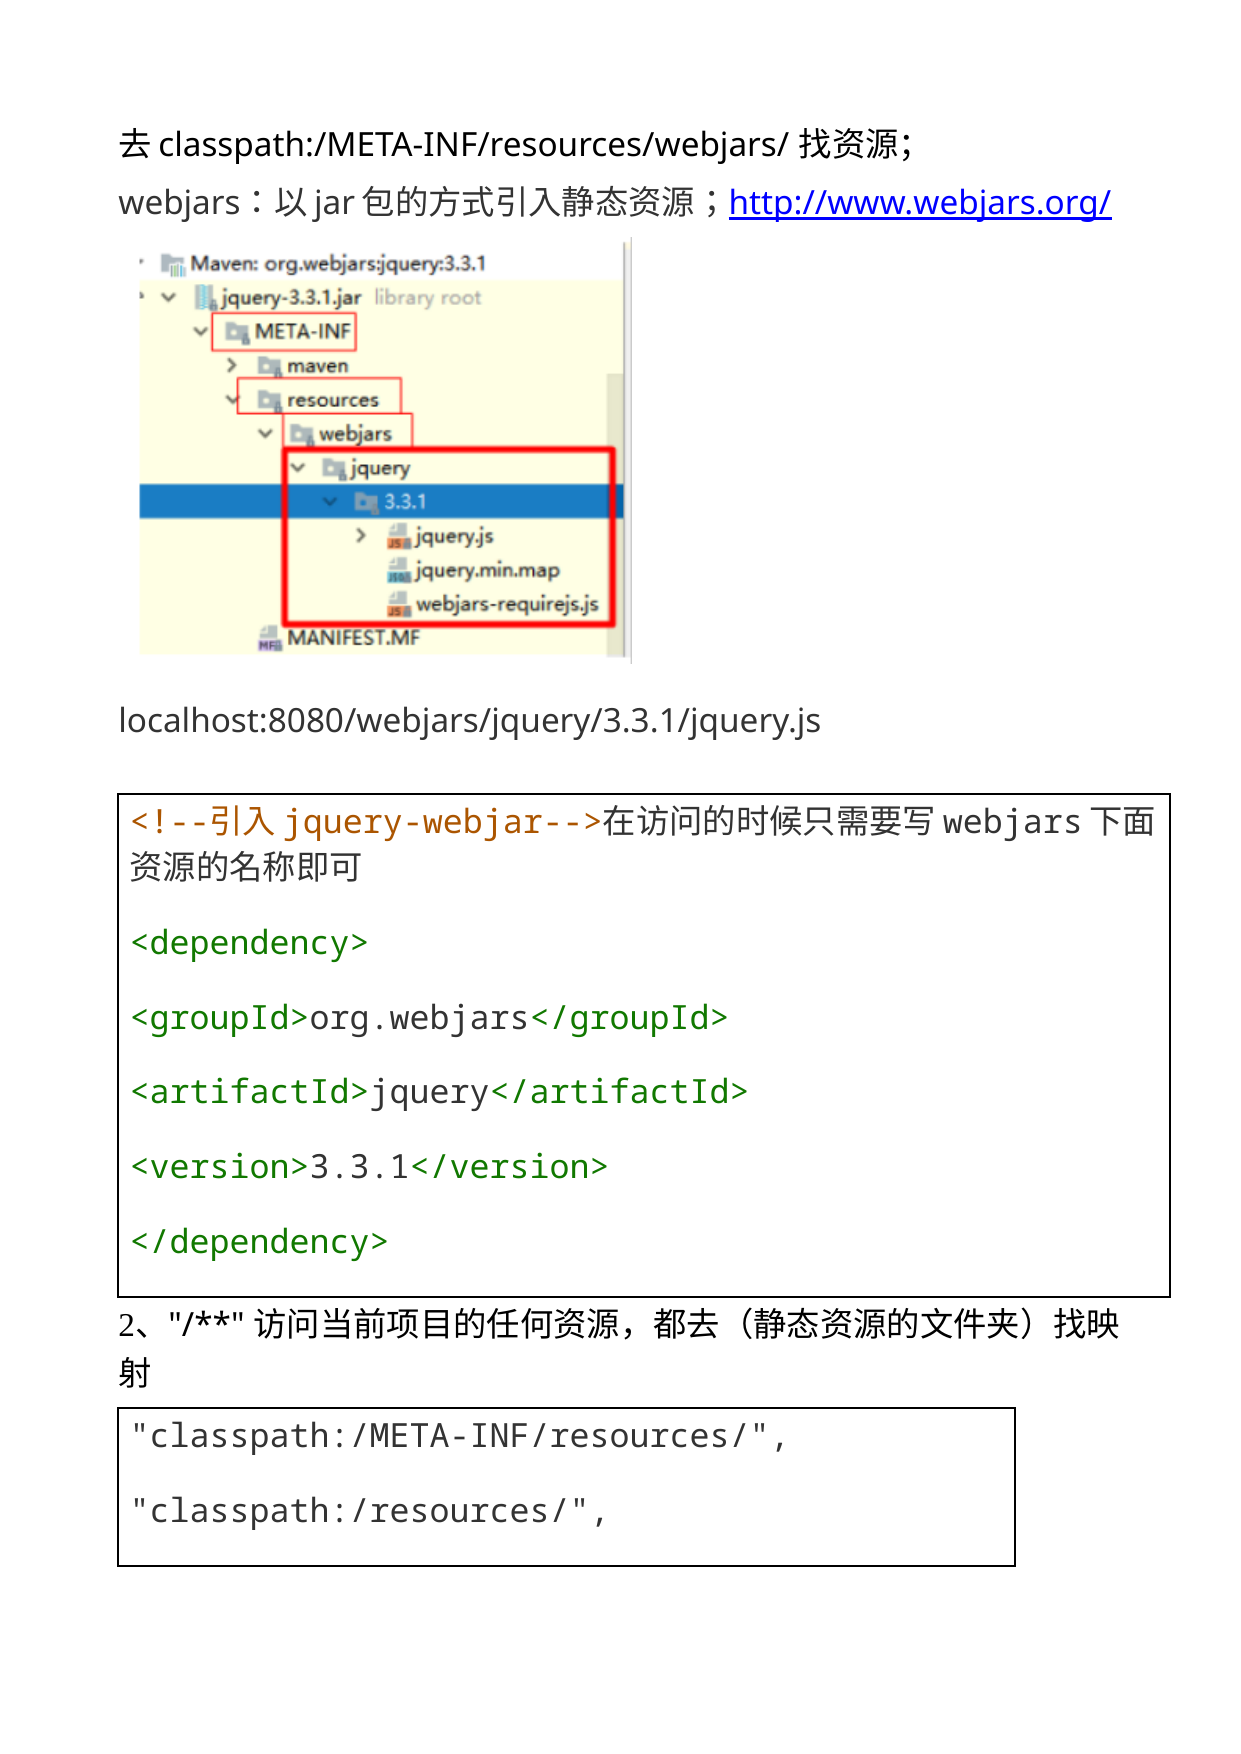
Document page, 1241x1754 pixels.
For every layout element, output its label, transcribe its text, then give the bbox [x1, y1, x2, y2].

text webjars：以jar包的方式引入静态资源；http://www.webjars.org/ [118, 179, 1122, 224]
text 去classpath:/META-INF/resources/webjars/ 找资源； [118, 118, 1122, 167]
text 2、"/**" 访问当前项目的任何资源，都去（静态资源的文件夹）找映射 [118, 1298, 1122, 1395]
picture [132, 237, 633, 664]
text localhost:8080/webjars/jquery/3.3.1/jquery.js [118, 697, 1122, 742]
table_header <!‐‐引入jquery‐webjar‐‐>在访问的时候只需要写webjars下面资源的名称即可 <dependency> <groupId>org.webjars</groupId> <artifactId>jquery</artifactId> <version>3.3.1</version> </dependency> [119, 795, 1169, 1296]
table_header "classpath:/META‐INF/resources/", "classpath:/resources/", [119, 1409, 1014, 1565]
